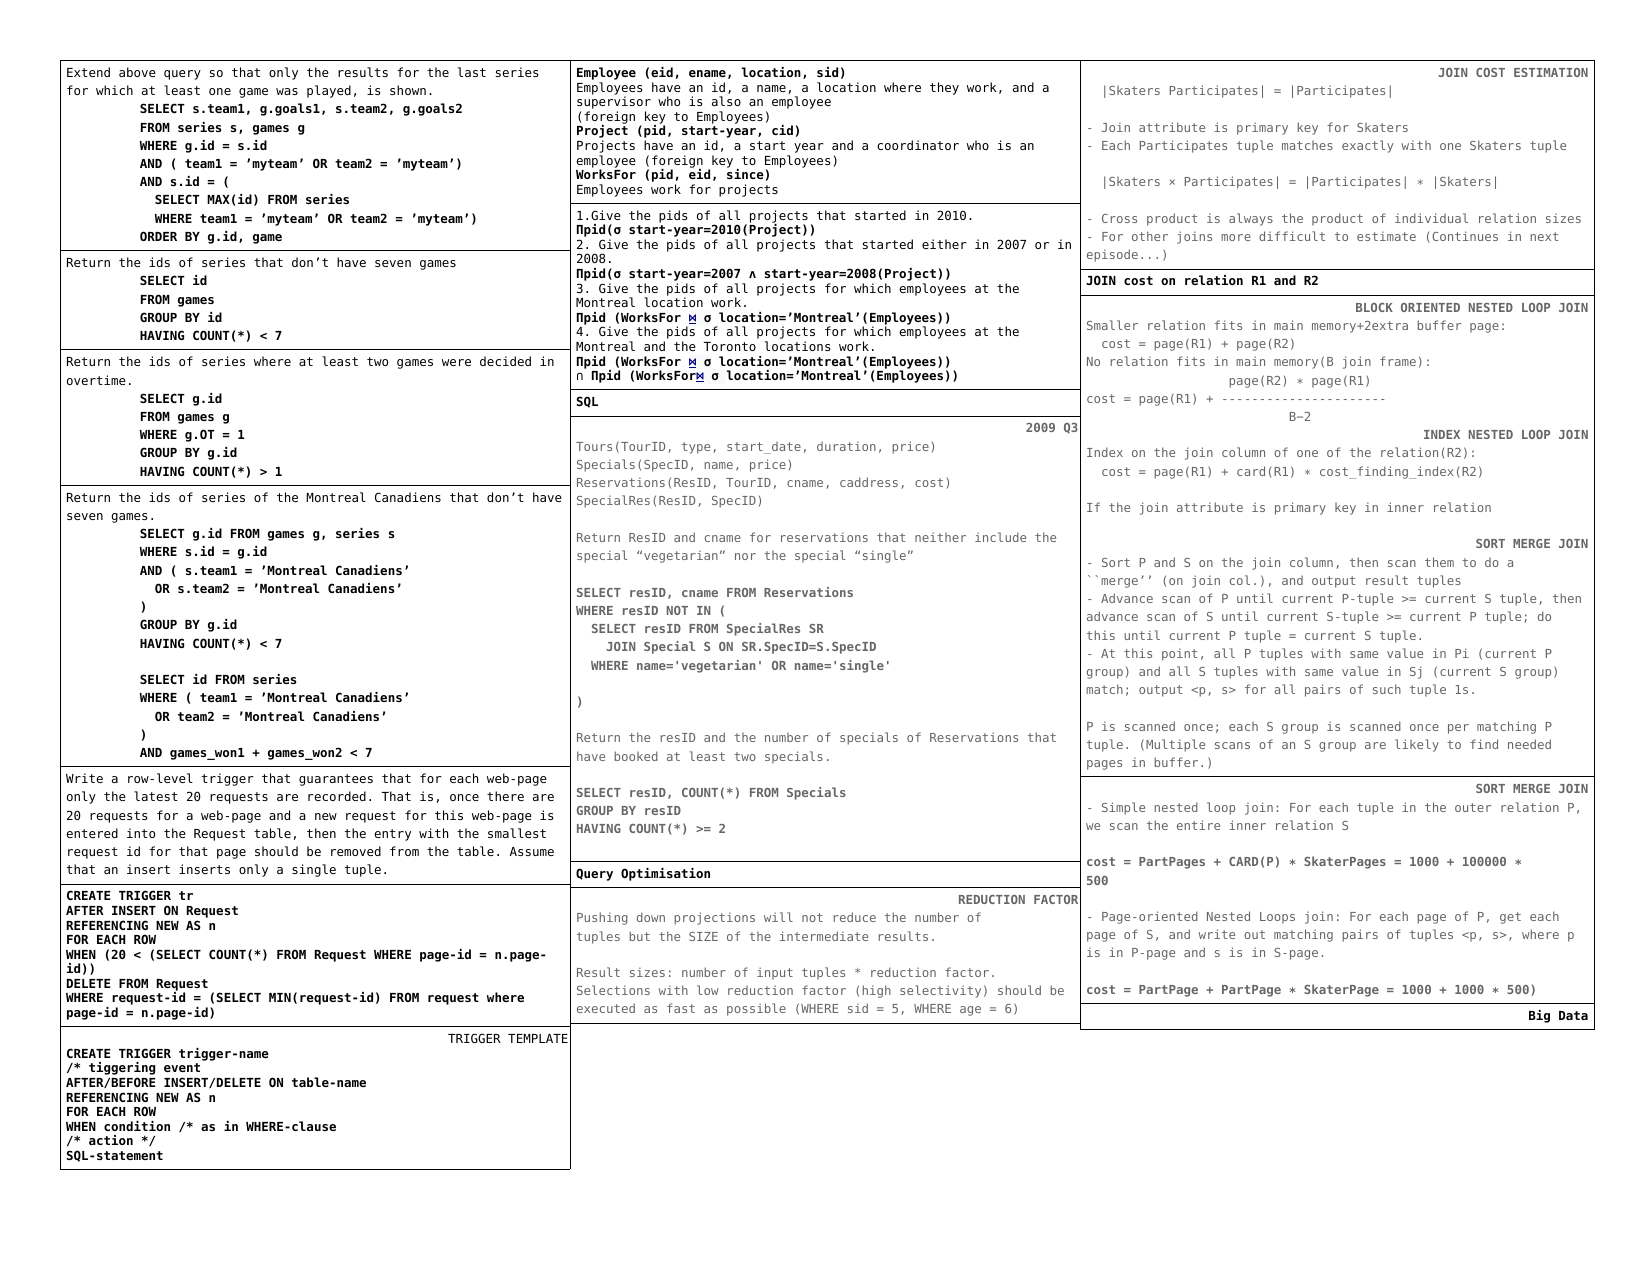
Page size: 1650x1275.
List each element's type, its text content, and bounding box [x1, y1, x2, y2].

table_cell 1.Give the pids of all projects that started in 2010. Πpid(σ start-year=2010(Project)) 2. Give the pids of all projects that started either in 2007 or in 2008. Πpid(σ start-year=2007 ʌ start-year=2008(Project)) 3. Give the pids of all projects for which employees at the Montreal location work. Πpid (WorksFor ⋈ σ location=’Montreal’(Employees)) 4. Give the pids of all projects for which employees at the Montreal and the Toronto locations work. Πpid (WorksFor ⋈ σ location=’Montreal’(Employees)) ∩ Πpid (WorksFor⋈ σ location=’Montreal’(Employees)) [571, 204, 1080, 389]
table_cell Extend above query so that only the results for the last series for which at least one game was played, is shown. SELECT s.team1, g.goals1, s.team2, g.goals2 FROM series s, games g WHERE g.id = s.id AND ( team1 = ’myteam’ OR team2 = ’myteam’) AND s.id = ( SELECT MAX(id) FROM series WHERE team1 = ’myteam’ OR team2 = ’myteam’) ORDER BY g.id, game [61, 61, 570, 250]
table_cell Return the ids of series where at least two games were decided in overtime. SELECT g.id FROM games g WHERE g.OT = 1 GROUP BY g.id HAVING COUNT(*) > 1 [61, 350, 570, 485]
table_cell JOIN COST ESTIMATION |Skaters Participates| = |Participates| - Join attribute is primary key for Skaters - Each Participates tuple matches exactly with one Skaters tuple |Skaters × Participates| = |Participates| ∗ |Skaters| - Cross product is always the product of individual relation sizes - For other joins more difficult to estimate (Continues in next episode...) [1081, 61, 1594, 268]
table_cell Employee (eid, ename, location, sid) Employees have an id, a name, a location where they work, and a supervisor who is also an employee (foreign key to Employees) Project (pid, start-year, cid) Projects have an id, a start year and a coordinator who is an employee (foreign key to Employees) WorksFor (pid, eid, since) Employees work for projects [571, 61, 1080, 203]
table_cell Query Optimisation [571, 862, 1080, 887]
table_cell REDUCTION FACTOR Pushing down projections will not reduce the number of tuples but the SIZE of the intermediate results. Result sizes: number of input tuples * reduction factor. Selections with low reduction factor (high selectivity) should be executed as fast as possible (WHERE sid = 5, WHERE age = 6) [571, 888, 1080, 1023]
table_cell SORT MERGE JOIN - Simple nested loop join: For each tuple in the outer relation P, we scan the entire inner relation S cost = PartPages + CARD(P) ∗ SkaterPages = 1000 + 100000 ∗ 500 - Page-oriented Nested Loops join: For each page of P, get each page of S, and write out matching pairs of tuples <p, s>, where p is in P-page and s is in S-page. cost = PartPage + PartPage ∗ SkaterPage = 1000 + 1000 ∗ 500) [1081, 777, 1594, 1003]
table_cell TRIGGER TEMPLATE CREATE TRIGGER trigger-name /* tiggering event AFTER/BEFORE INSERT/DELETE ON table-name REFERENCING NEW AS n FOR EACH ROW WHEN condition /* as in WHERE-clause /* action */ SQL-statement [61, 1027, 570, 1169]
table_cell CREATE TRIGGER tr AFTER INSERT ON Request REFERENCING NEW AS n FOR EACH ROW WHEN (20 < (SELECT COUNT(*) FROM Request WHERE page-id = n.page-id)) DELETE FROM Request WHERE request-id = (SELECT MIN(request-id) FROM request where page-id = n.page-id) [61, 885, 570, 1026]
table_cell Return the ids of series of the Montreal Canadiens that don’t have seven games. SELECT g.id FROM games g, series s WHERE s.id = g.id AND ( s.team1 = ’Montreal Canadiens’ OR s.team2 = ’Montreal Canadiens’ ) GROUP BY g.id HAVING COUNT(*) < 7 SELECT id FROM series WHERE ( team1 = ’Montreal Canadiens’ OR team2 = ’Montreal Canadiens’ ) AND games_won1 + games_won2 < 7 [61, 486, 570, 766]
table_cell JOIN cost on relation R1 and R2 [1081, 270, 1594, 294]
table_cell Write a row-level trigger that guarantees that for each web-page only the latest 20 requests are recorded. That is, once there are 20 requests for a web-page and a new request for this web-page is entered into the Request table, then the entry with the smallest request id for that page should be removed from the table. Assume that an insert inserts only a single tuple. [61, 767, 570, 883]
table_cell Return the ids of series that don’t have seven games SELECT id FROM games GROUP BY id HAVING COUNT(*) < 7 [61, 251, 570, 349]
table_cell Big Data [1081, 1004, 1594, 1029]
table_cell SQL [571, 390, 1080, 416]
table_cell 2009 Q3 Tours(TourID, type, start_date, duration, price) Specials(SpecID, name, price) Reservations(ResID, TourID, cname, caddress, cost) SpecialRes(ResID, SpecID) Return ResID and cname for reservations that neither include the special “vegetarian” nor the special “single” SELECT resID, cname FROM Reservations WHERE resID NOT IN ( SELECT resID FROM SpecialRes SR JOIN Special S ON SR.SpecID=S.SpecID WHERE name='vegetarian' OR name='single' ) Return the resID and the number of specials of Reservations that have booked at least two specials. SELECT resID, COUNT(*) FROM Specials GROUP BY resID HAVING COUNT(*) >= 2 [571, 417, 1080, 861]
table_cell BLOCK ORIENTED NESTED LOOP JOIN Smaller relation fits in main memory+2extra buffer page: cost = page(R1) + page(R2) No relation fits in main memory(B join frame): page(R2) ∗ page(R1) cost = page(R1) + ---------------------- B−2 INDEX NESTED LOOP JOIN Index on the join column of one of the relation(R2): cost = page(R1) + card(R1) ∗ cost_finding_index(R2) If the join attribute is primary key in inner relation SORT MERGE JOIN - Sort P and S on the join column, then scan them to do a ``merge’’ (on join col.), and output result tuples - Advance scan of P until current P-tuple >= current S tuple, then advance scan of S until current S-tuple >= current P tuple; do this until current P tuple = current S tuple. - At this point, all P tuples with same value in Pi (current P group) and all S tuples with same value in Sj (current S group) match; output <p, s> for all pairs of such tuple 1s. P is scanned once; each S group is scanned once per matching P tuple. (Multiple scans of an S group are likely to find needed pages in buffer.) [1081, 296, 1594, 776]
